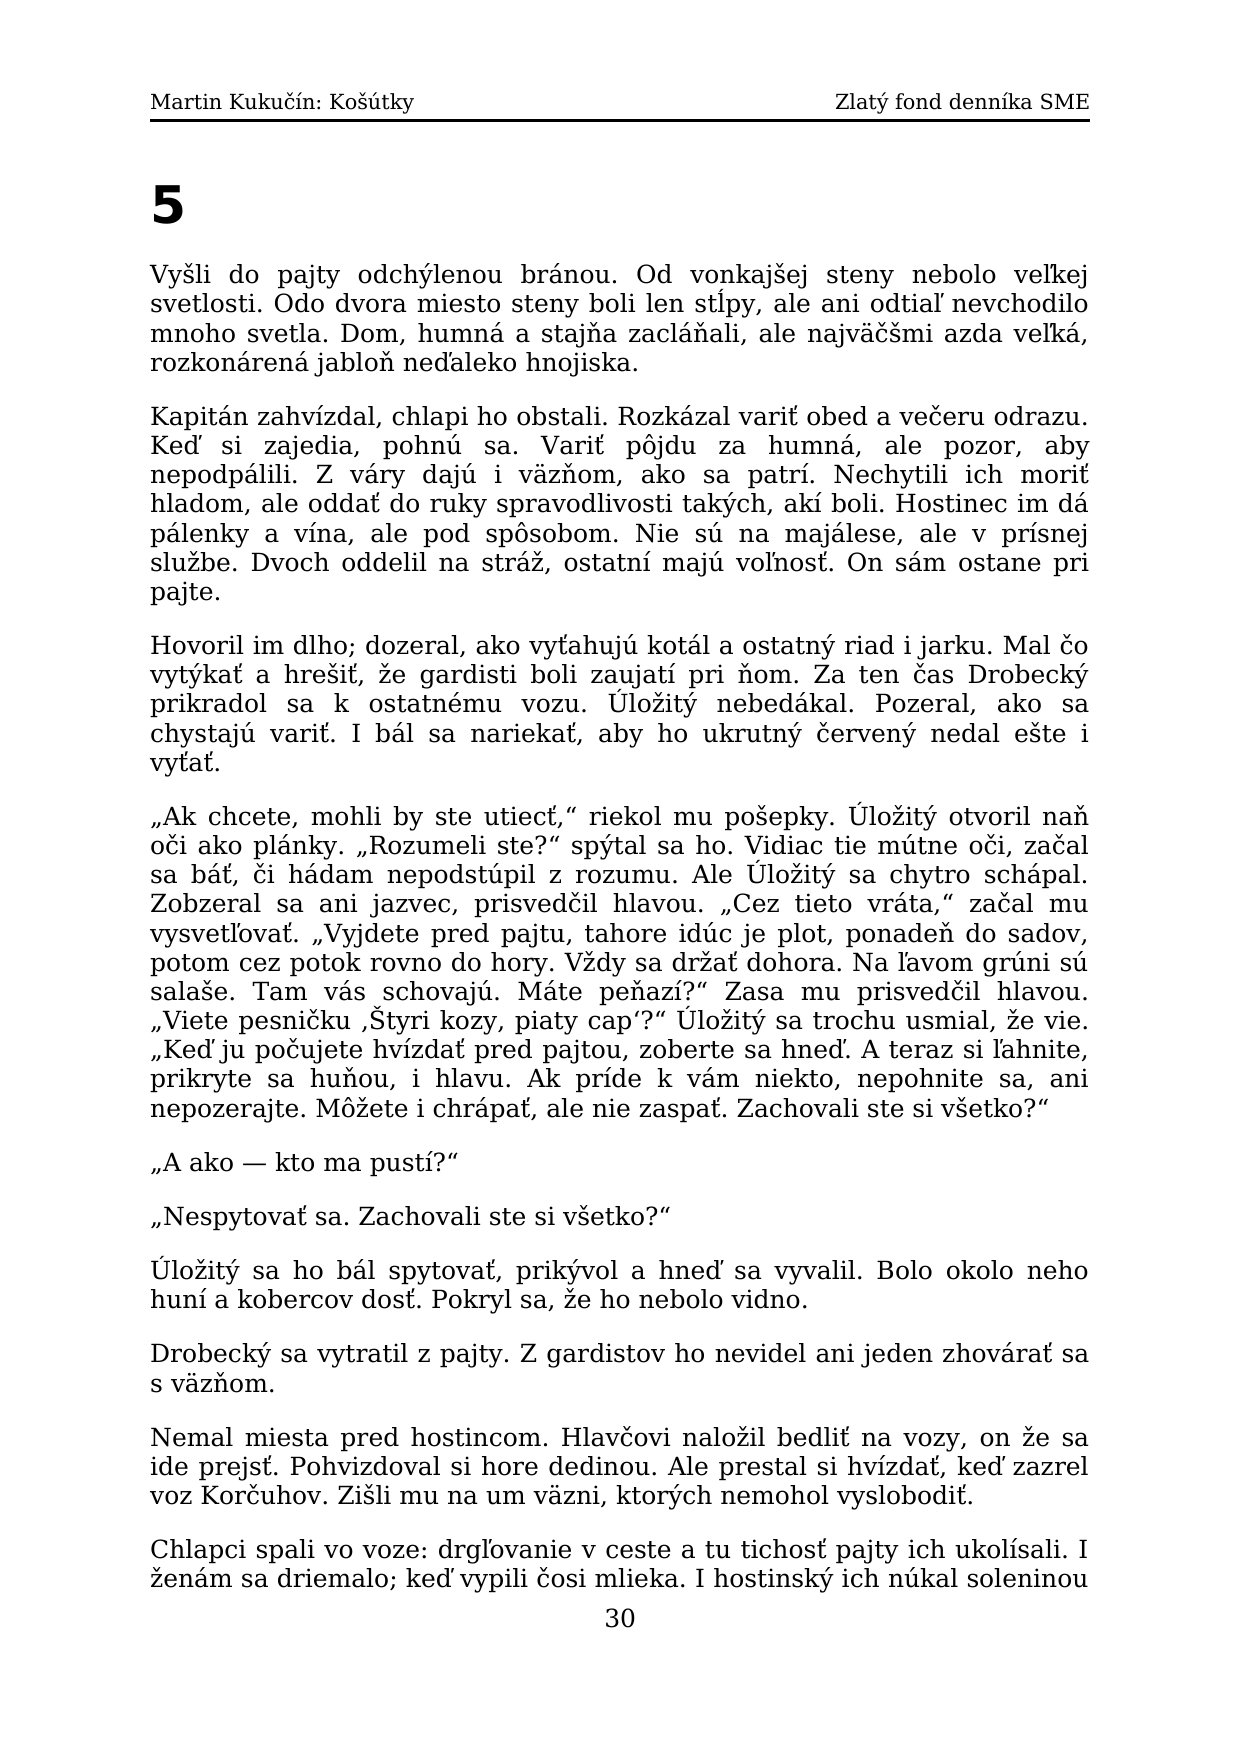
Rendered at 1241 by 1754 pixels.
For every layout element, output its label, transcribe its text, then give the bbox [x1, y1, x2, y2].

text „Nespytovať sa. Zachovali ste si všetko?“ [150, 1202, 1090, 1231]
text „Ak chcete, mohli by ste utiecť,“ riekol mu pošepky. Úložitý otvoril naň oči ako plánky. „Rozumeli ste?“ spýtal sa ho. Vidiac tie mútne oči, začal sa báť, či hádam nepodstúpil z rozumu. Ale Úložitý sa chytro schápal. Zobzeral sa ani jazvec, prisvedčil hlavou. „Cez tieto vráta,“ začal mu vysvetľovať. „Vyjdete pred pajtu, tahore idúc je plot, ponadeň do sadov, potom cez potok rovno do hory. Vždy sa držať dohora. Na ľavom grúni sú salaše. Tam vás schovajú. Máte peňazí?“ Zasa mu prisvedčil hlavou. „Viete pesničku ,Štyri kozy, piaty cap‘?“ Úložitý sa trochu usmial, že vie. „Keď ju počujete hvízdať pred pajtou, zoberte sa hneď. A teraz si ľahnite, prikryte sa huňou, i hlavu. Ak príde k vám niekto, nepohnite sa, ani nepozerajte. Môžete i chrápať, ale nie zaspať. Zachovali ste si všetko?“ [150, 802, 1090, 1123]
text Kapitán zahvízdal, chlapi ho obstali. Rozkázal variť obed a večeru odrazu. Keď si zajedia, pohnú sa. Variť pôjdu za humná, ale pozor, aby nepodpálili. Z váry dajú i väzňom, ako sa patrí. Nechytili ich moriť hladom, ale oddať do ruky spravodlivosti takých, akí boli. Hostinec im dá pálenky a vína, ale pod spôsobom. Nie sú na majálese, ale v prísnej službe. Dvoch oddelil na stráž, ostatní majú voľnosť. On sám ostane pri pajte. [150, 402, 1090, 606]
text Hovoril im dlho; dozeral, ako vyťahujú kotál a ostatný riad i jarku. Mal čo vytýkať a hrešiť, že gardisti boli zaujatí pri ňom. Za ten čas Drobecký prikradol sa k ostatnému vozu. Úložitý nebedákal. Pozeral, ako sa chystajú variť. I bál sa nariekať, aby ho ukrutný červený nedal ešte i vyťať. [150, 631, 1090, 777]
text Nemal miesta pred hostincom. Hlavčovi naložil bedliť na vozy, on že sa ide prejsť. Pohvizdoval si hore dedinou. Ale prestal si hvízdať, keď zazrel voz Korčuhov. Zišli mu na um väzni, ktorých nemohol vyslobodiť. [150, 1423, 1090, 1510]
text 5 [150, 175, 1090, 235]
text Vyšli do pajty odchýlenou bránou. Od vonkajšej steny nebolo veľkej svetlosti. Odo dvora miesto steny boli len stĺpy, ale ani odtiaľ nevchodilo mnoho svetla. Dom, humná a stajňa zacláňali, ale najväčšmi azda veľká, rozkonárená jabloň neďaleko hnojiska. [150, 260, 1090, 377]
text Drobecký sa vytratil z pajty. Z gardistov ho nevidel ani jeden zhovárať sa s väzňom. [150, 1339, 1090, 1398]
text Úložitý sa ho bál spytovať, prikývol a hneď sa vyvalil. Bolo okolo neho huní a kobercov dosť. Pokryl sa, že ho nebolo vidno. [150, 1256, 1090, 1314]
text „A ako — kto ma pustí?“ [150, 1148, 1090, 1177]
text Chlapci spali vo voze: drgľovanie v ceste a tu tichosť pajty ich ukolísali. I ženám sa driemalo; keď vypili čosi mlieka. I hostinský ich núkal soleninou [150, 1535, 1090, 1594]
